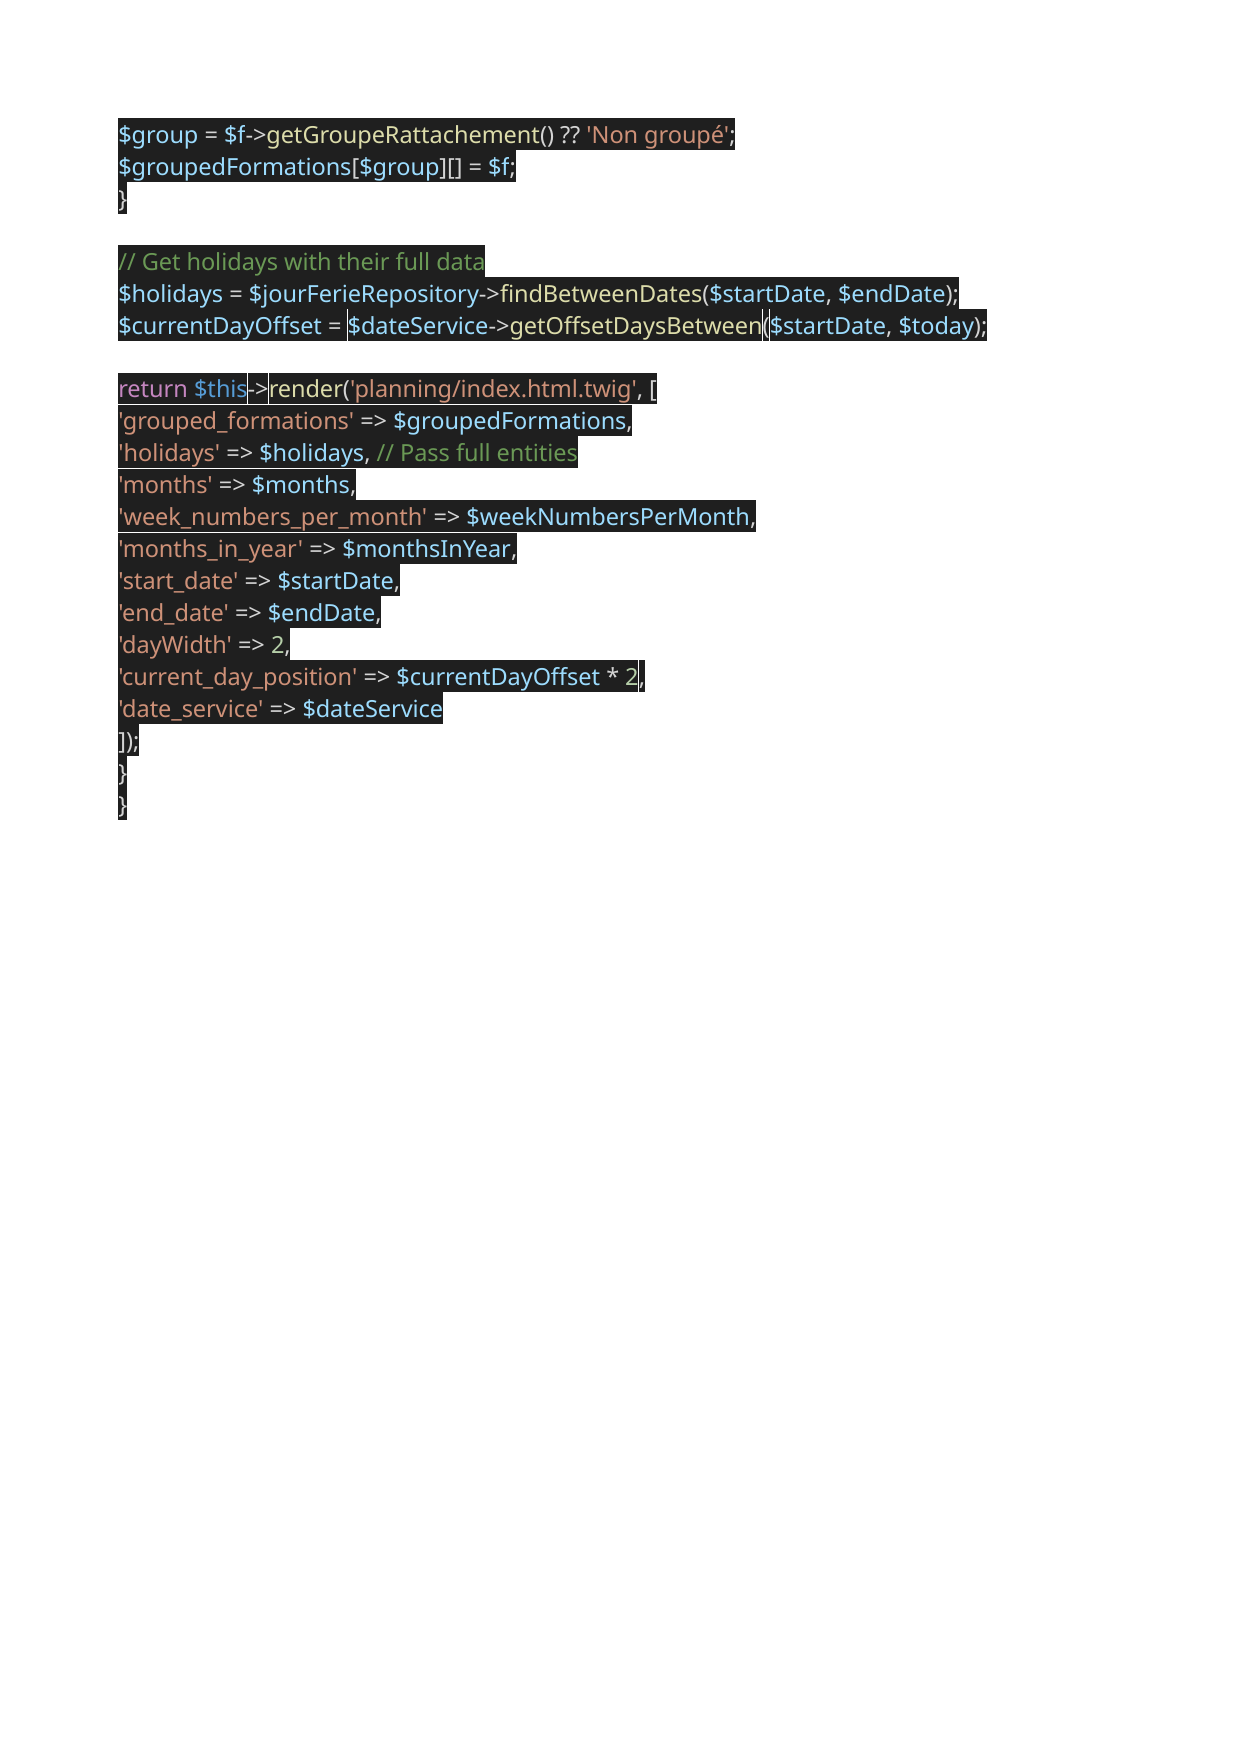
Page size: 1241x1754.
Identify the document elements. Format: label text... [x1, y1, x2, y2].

text } [118, 756, 1122, 788]
text // Get holidays with their full data [118, 245, 1122, 277]
text $currentDayOffset = $dateService->getOffsetDaysBetween($startDate, $today); [118, 309, 1122, 341]
text $holidays = $jourFerieRepository->findBetweenDates($startDate, $endDate); [118, 277, 1122, 309]
text 'week_numbers_per_month' => $weekNumbersPerMonth, [118, 500, 1122, 532]
text 'months_in_year' => $monthsInYear, [118, 532, 1122, 564]
text 'dayWidth' => 2, [118, 628, 1122, 660]
text 'months' => $months, [118, 468, 1122, 500]
text 'current_day_position' => $currentDayOffset * 2, [118, 660, 1122, 692]
text 'grouped_formations' => $groupedFormations, [118, 404, 1122, 436]
text ]); [118, 724, 1122, 756]
text $group = $f->getGroupeRattachement() ?? 'Non groupé'; [118, 118, 1122, 150]
text } [118, 182, 1122, 214]
text 'start_date' => $startDate, [118, 564, 1122, 596]
text 'date_service' => $dateService [118, 692, 1122, 724]
text 'holidays' => $holidays, // Pass full entities [118, 436, 1122, 468]
text return $this->render('planning/index.html.twig', [ [118, 372, 1122, 404]
text } [118, 788, 1122, 820]
text 'end_date' => $endDate, [118, 596, 1122, 628]
text $groupedFormations[$group][] = $f; [118, 150, 1122, 182]
